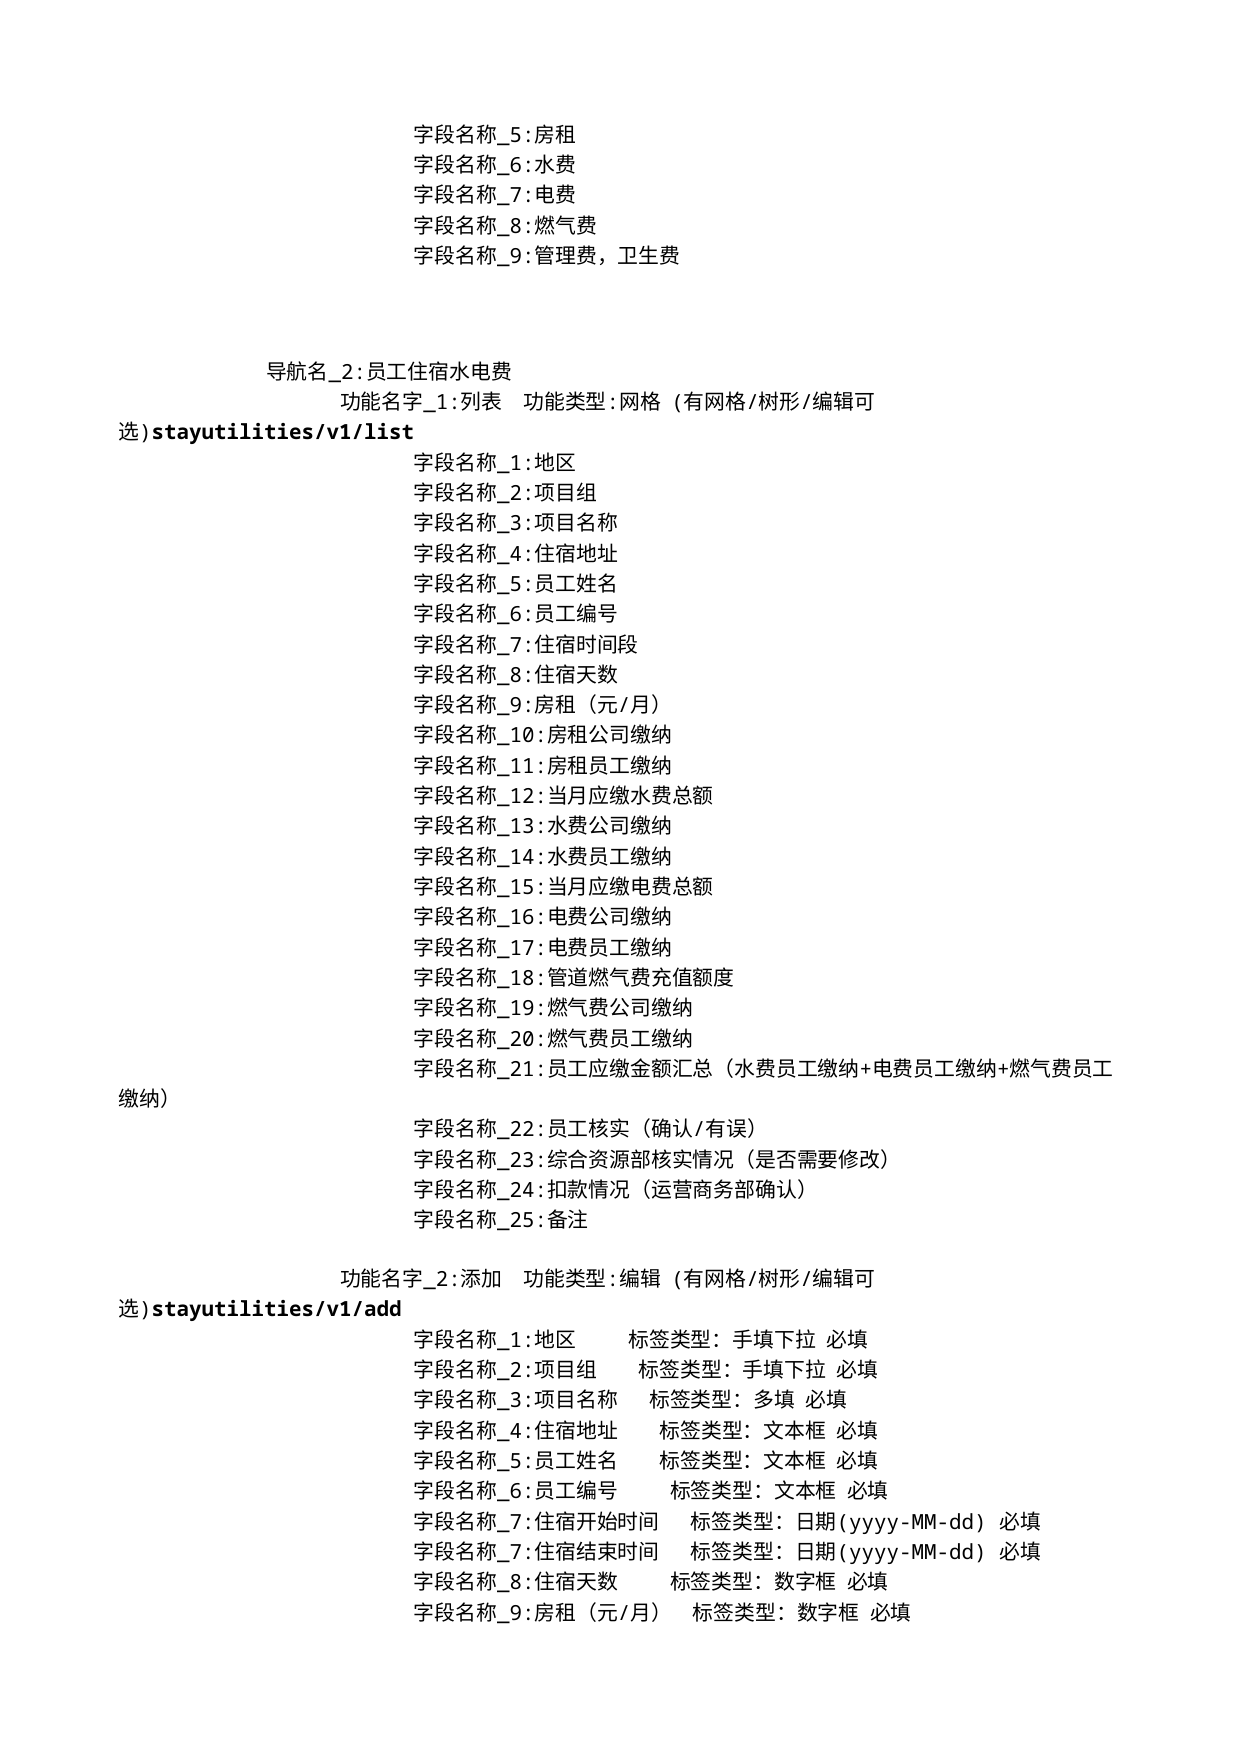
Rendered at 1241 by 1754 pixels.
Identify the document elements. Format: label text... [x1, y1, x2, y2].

text 字段名称_9:管理费，卫生费 [118, 239, 1122, 270]
text 字段名称_6:员工编号 标签类型：文本框 必填 [118, 1474, 1122, 1505]
text 字段名称_3:项目名称 标签类型：多填 必填 [118, 1384, 1122, 1414]
text 字段名称_1:地区 [118, 446, 1122, 476]
text 字段名称_6:员工编号 [118, 597, 1122, 628]
text 字段名称_24:扣款情况（运营商务部确认） [118, 1173, 1122, 1204]
text 字段名称_12:当月应缴水费总额 [118, 779, 1122, 810]
text 字段名称_16:电费公司缴纳 [118, 901, 1122, 931]
text 字段名称_21:员工应缴金额汇总（水费员工缴纳+电费员工缴纳+燃气费员工缴纳） [118, 1052, 1122, 1113]
text 字段名称_25:备注 [118, 1204, 1122, 1234]
text 字段名称_17:电费员工缴纳 [118, 931, 1122, 961]
text 字段名称_13:水费公司缴纳 [118, 810, 1122, 840]
text 字段名称_8:住宿天数 [118, 658, 1122, 688]
text 字段名称_5:房租 [118, 118, 1122, 148]
text 字段名称_2:项目组 [118, 476, 1122, 507]
text 字段名称_6:水费 [118, 148, 1122, 179]
text 字段名称_9:房租（元/月） [118, 688, 1122, 719]
text 字段名称_19:燃气费公司缴纳 [118, 992, 1122, 1022]
text 字段名称_7:住宿开始时间 标签类型：日期(yyyy-MM-dd) 必填 [118, 1505, 1122, 1535]
text 字段名称_20:燃气费员工缴纳 [118, 1022, 1122, 1052]
text 字段名称_7:电费 [118, 179, 1122, 209]
text 字段名称_14:水费员工缴纳 [118, 840, 1122, 870]
text 字段名称_5:员工姓名 标签类型：文本框 必填 [118, 1444, 1122, 1474]
text 字段名称_8:燃气费 [118, 209, 1122, 239]
text 字段名称_18:管道燃气费充值额度 [118, 961, 1122, 992]
text 字段名称_22:员工核实（确认/有误） [118, 1113, 1122, 1143]
text 导航名_2:员工住宿水电费 [118, 355, 1122, 385]
text 字段名称_7:住宿时间段 [118, 628, 1122, 658]
text 字段名称_3:项目名称 [118, 507, 1122, 537]
text 功能名字_1:列表 功能类型:网格 (有网格/树形/编辑可选)stayutilities/v1/list [118, 385, 1122, 446]
text 功能名字_2:添加 功能类型:编辑 (有网格/树形/编辑可选)stayutilities/v1/add [118, 1262, 1122, 1323]
text 字段名称_7:住宿结束时间 标签类型：日期(yyyy-MM-dd) 必填 [118, 1535, 1122, 1566]
text 字段名称_23:综合资源部核实情况（是否需要修改） [118, 1143, 1122, 1173]
text 字段名称_4:住宿地址 标签类型：文本框 必填 [118, 1414, 1122, 1444]
text 字段名称_4:住宿地址 [118, 537, 1122, 567]
text 字段名称_11:房租员工缴纳 [118, 749, 1122, 779]
text 字段名称_5:员工姓名 [118, 567, 1122, 597]
text 字段名称_8:住宿天数 标签类型：数字框 必填 [118, 1566, 1122, 1596]
text 字段名称_9:房租（元/月） 标签类型：数字框 必填 [118, 1596, 1122, 1626]
text 字段名称_15:当月应缴电费总额 [118, 870, 1122, 901]
text 字段名称_2:项目组 标签类型：手填下拉 必填 [118, 1353, 1122, 1384]
text 字段名称_1:地区 标签类型：手填下拉 必填 [118, 1323, 1122, 1353]
text 字段名称_10:房租公司缴纳 [118, 719, 1122, 749]
